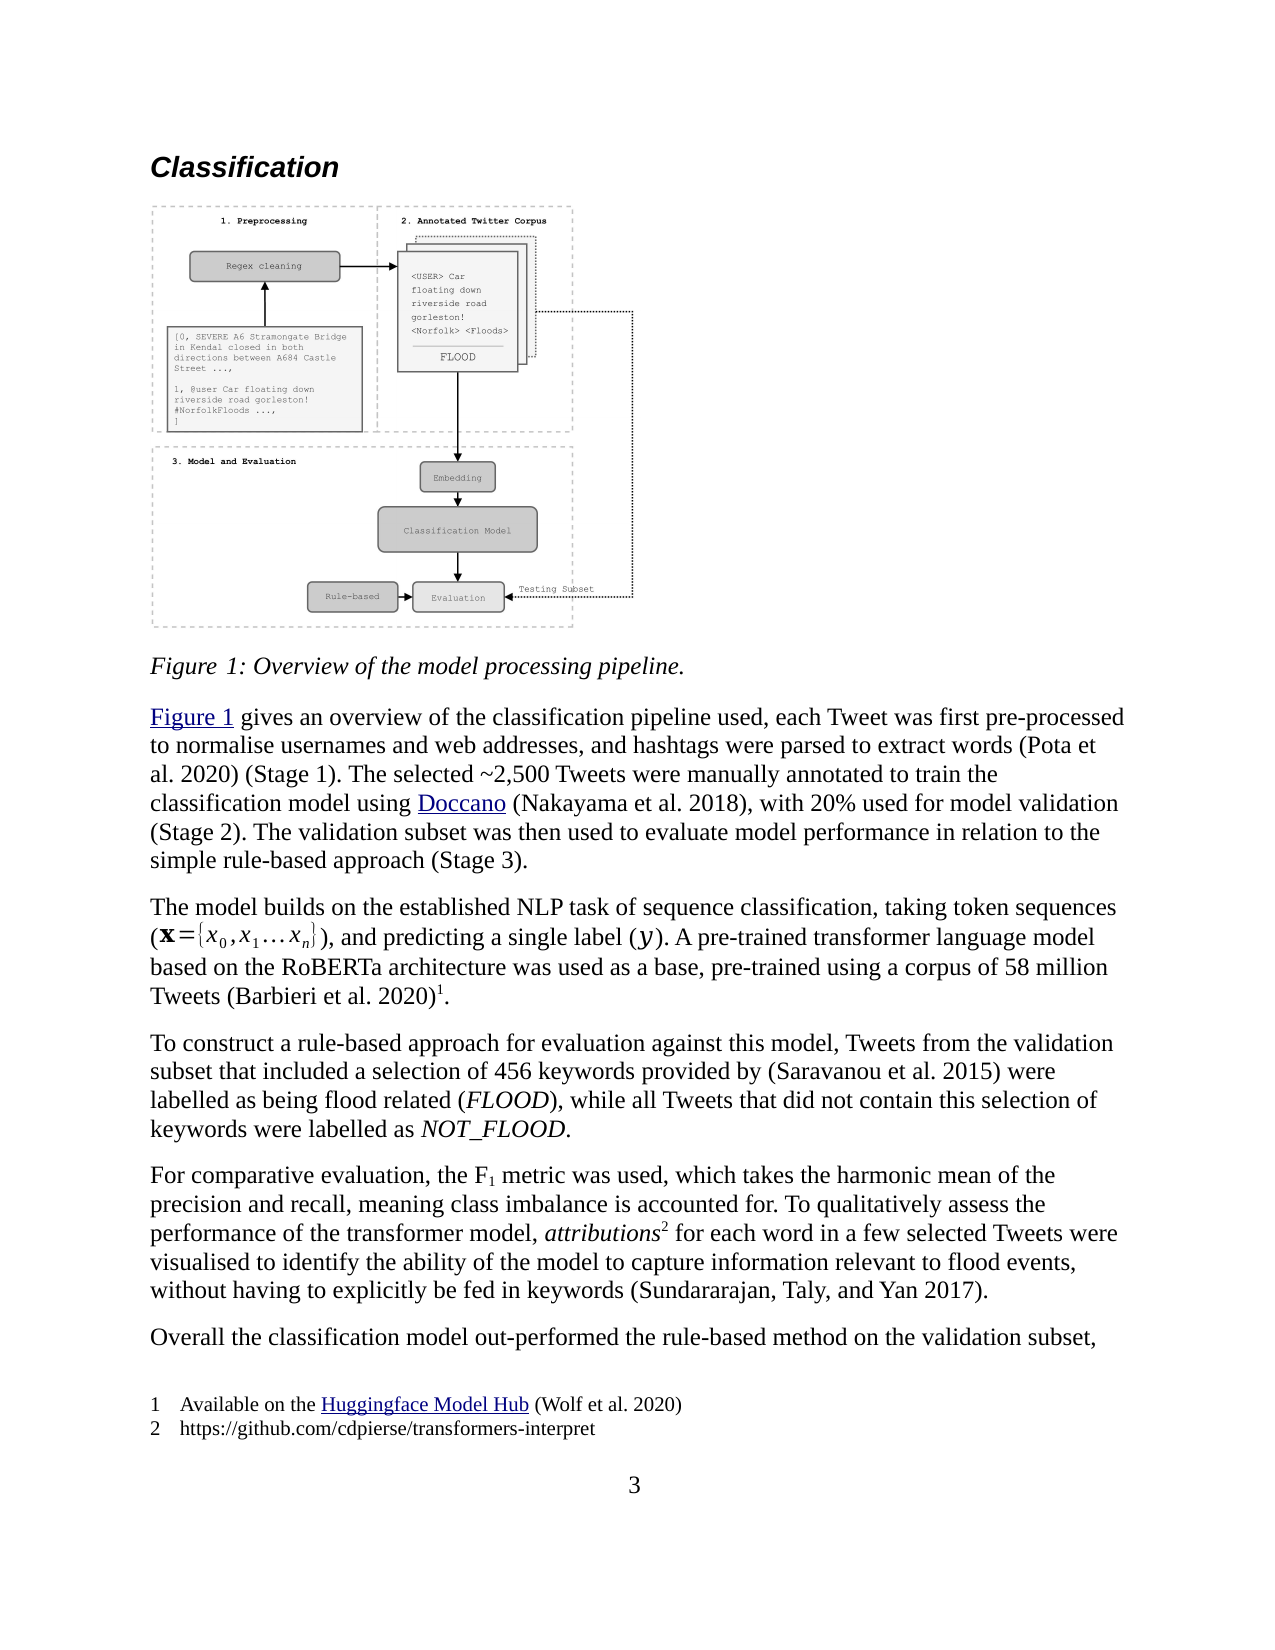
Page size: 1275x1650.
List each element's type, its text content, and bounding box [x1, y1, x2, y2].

table_header Figure 1: Overview of the model processing pipeline. [150, 196, 1125, 693]
text https://github.com/cdpierse/transformers-interpret [150, 1416, 1125, 1440]
text Overall the classification model out-performed the rule-based method on the validation subset, [150, 1322, 1125, 1351]
text To construct a rule-based approach for evaluation against this model, Tweets from the validation subset that included a selection of 456 keywords provided by (Saravanou et al. 2015) were labelled as being flood related (FLOOD), while all Tweets that did not contain this selection of keywords were labelled as NOT_FLOOD. [150, 1028, 1125, 1143]
subtitle Classification [150, 150, 1125, 183]
text For comparative evaluation, the F1 metric was used, which takes the harmonic mean of the precision and recall, meaning class imbalance is accounted for. To qualitatively assess the performance of the transformer model, attributions for each word in a few selected Tweets were visualised to identify the ability of the model to capture information relevant to flood events, without having to explicitly be fed in keywords (Sundararajan, Taly, and Yan 2017). [150, 1161, 1125, 1304]
text Figure 1 gives an overview of the classification pipeline used, each Tweet was first pre-processed to normalise usernames and web addresses, and hashtags were parsed to extract words (Pota et al. 2020) (Stage 1). The selected ~2,500 Tweets were manually annotated to train the classification model using Doccano (Nakayama et al. 2018), with 20% used for model validation (Stage 2). The validation subset was then used to evaluate model performance in relation to the simple rule-based approach (Stage 3). [150, 702, 1125, 874]
text Available on the Huggingface Model Hub (Wolf et al. 2020) [150, 1392, 1125, 1416]
text The model builds on the established NLP task of sequence classification, taking token sequences (), and predicting a single label (). A pre-trained transformer language model based on the RoBERTa architecture was used as a base, pre-trained using a corpus of 58 million Tweets (Barbieri et al. 2020). [150, 892, 1125, 1010]
picture [150, 205, 642, 630]
